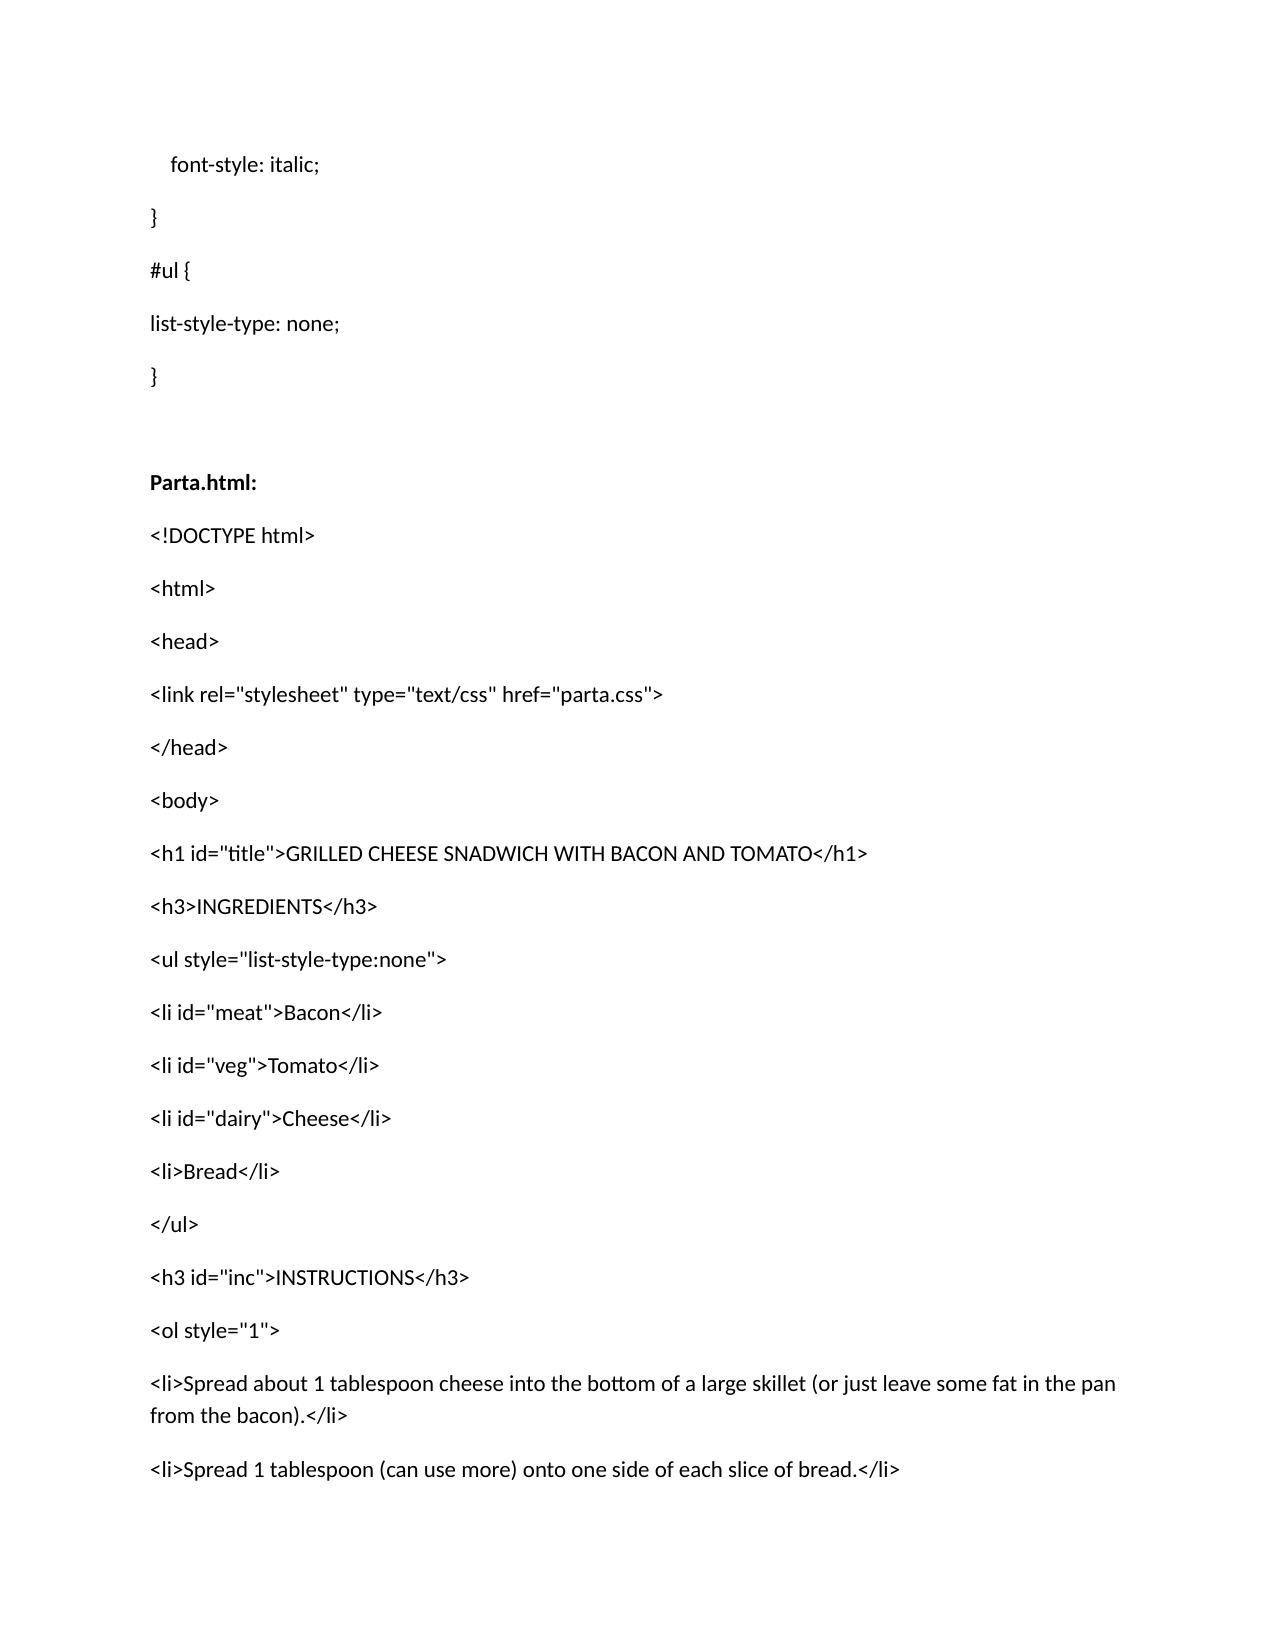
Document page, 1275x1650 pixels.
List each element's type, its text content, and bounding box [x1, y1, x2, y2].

text Parta.html: [150, 468, 1125, 496]
text </ul> [150, 1210, 1125, 1238]
text <h3>INGREDIENTS</h3> [150, 892, 1125, 920]
text <h3 id="inc">INSTRUCTIONS</h3> [150, 1263, 1125, 1291]
text <li id="meat">Bacon</li> [150, 998, 1125, 1026]
text <!DOCTYPE html> [150, 521, 1125, 549]
text } [150, 203, 1125, 231]
text <head> [150, 627, 1125, 655]
text font-style: italic; [150, 150, 1125, 178]
text } [150, 362, 1125, 390]
text #ul { [150, 256, 1125, 284]
text <li>Bread</li> [150, 1157, 1125, 1185]
text <li>Spread about 1 tablespoon cheese into the bottom of a large skillet (or just leave some fat in the pan from the bacon).</li> [150, 1369, 1125, 1430]
text <link rel="stylesheet" type="text/css" href="parta.css"> [150, 680, 1125, 708]
text <li id="veg">Tomato</li> [150, 1051, 1125, 1079]
text </head> [150, 733, 1125, 761]
text <li id="dairy">Cheese</li> [150, 1104, 1125, 1132]
text <ol style="1"> [150, 1316, 1125, 1344]
text <body> [150, 786, 1125, 814]
text <html> [150, 574, 1125, 602]
text <h1 id="title">GRILLED CHEESE SNADWICH WITH BACON AND TOMATO</h1> [150, 839, 1125, 867]
text <ul style="list-style-type:none"> [150, 945, 1125, 973]
text <li>Spread 1 tablespoon (can use more) onto one side of each slice of bread.</li> [150, 1455, 1125, 1483]
text list-style-type: none; [150, 309, 1125, 337]
